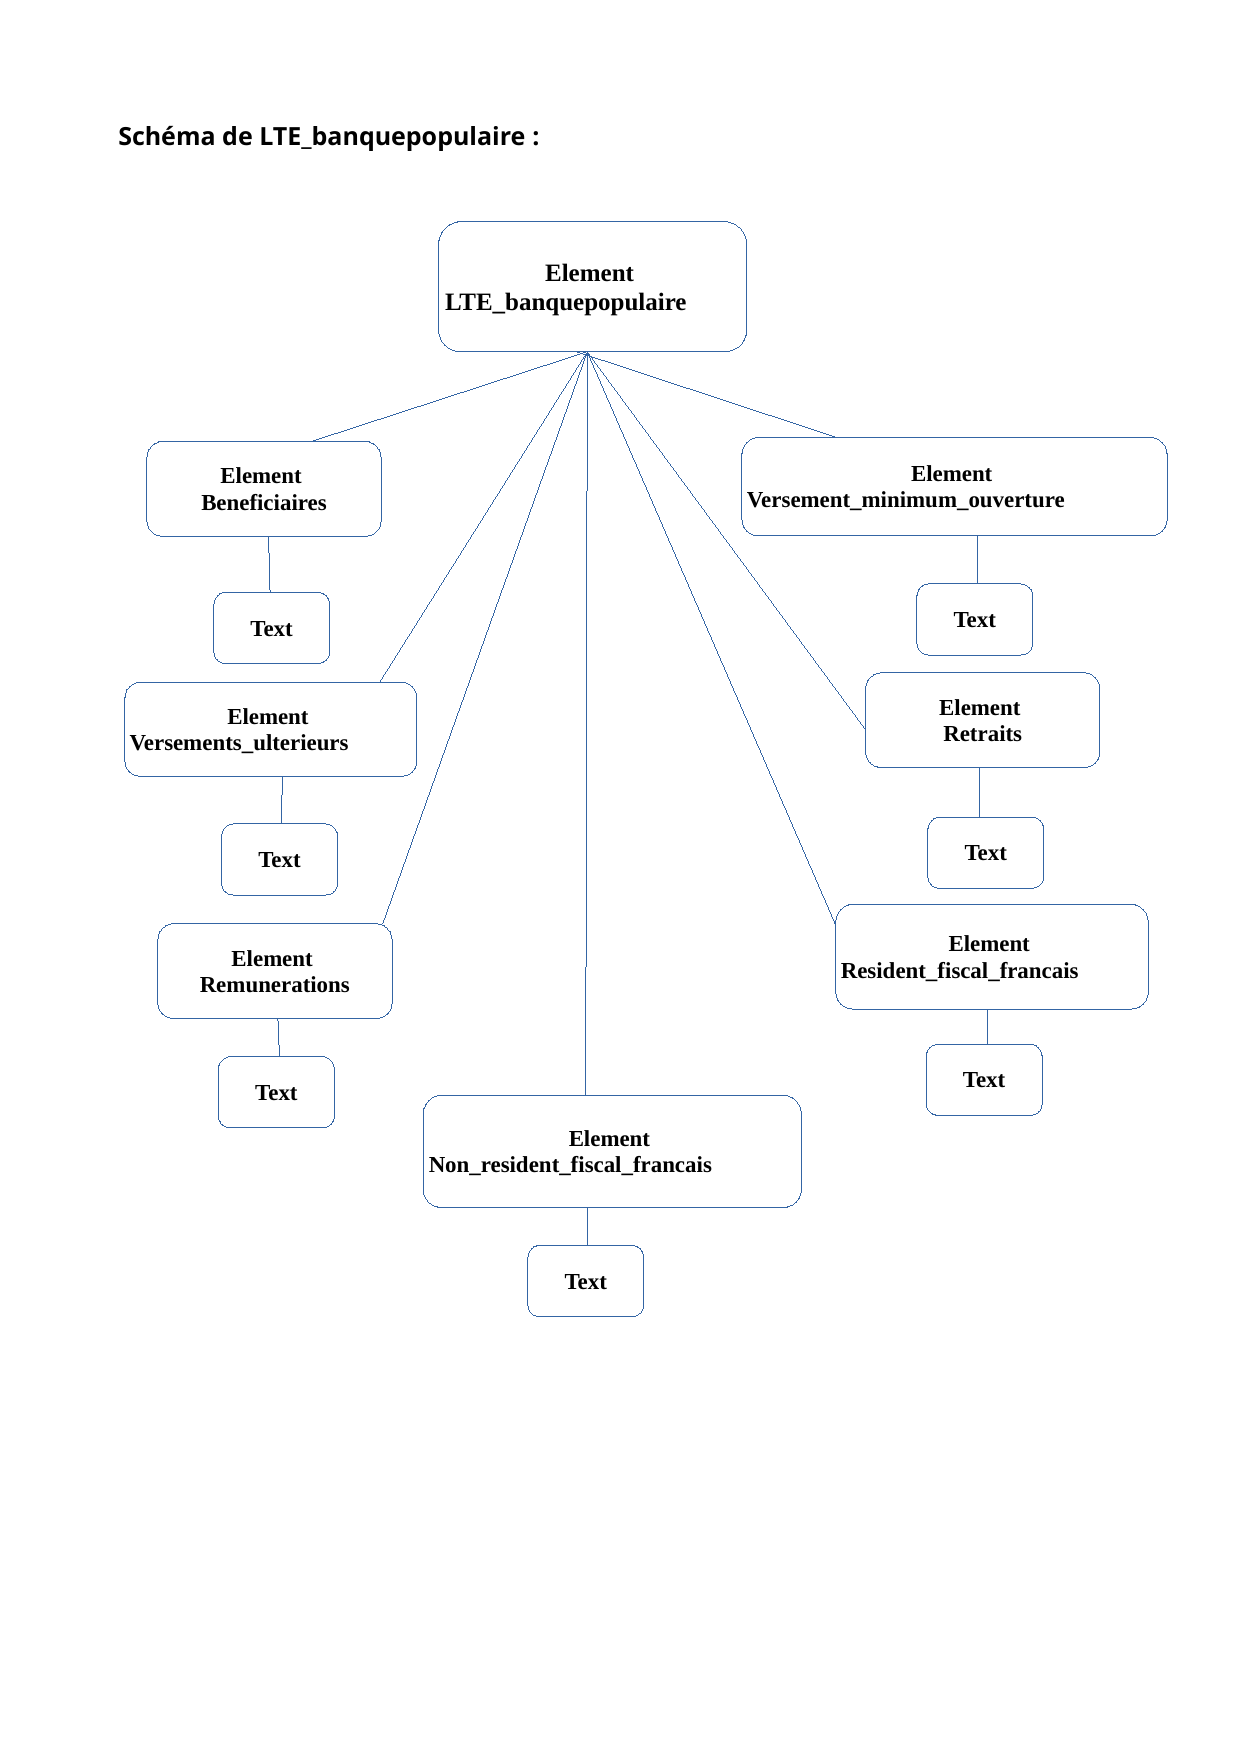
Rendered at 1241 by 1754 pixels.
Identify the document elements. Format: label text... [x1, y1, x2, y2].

text Schéma de LTE_banquepopulaire : [118, 118, 1122, 152]
